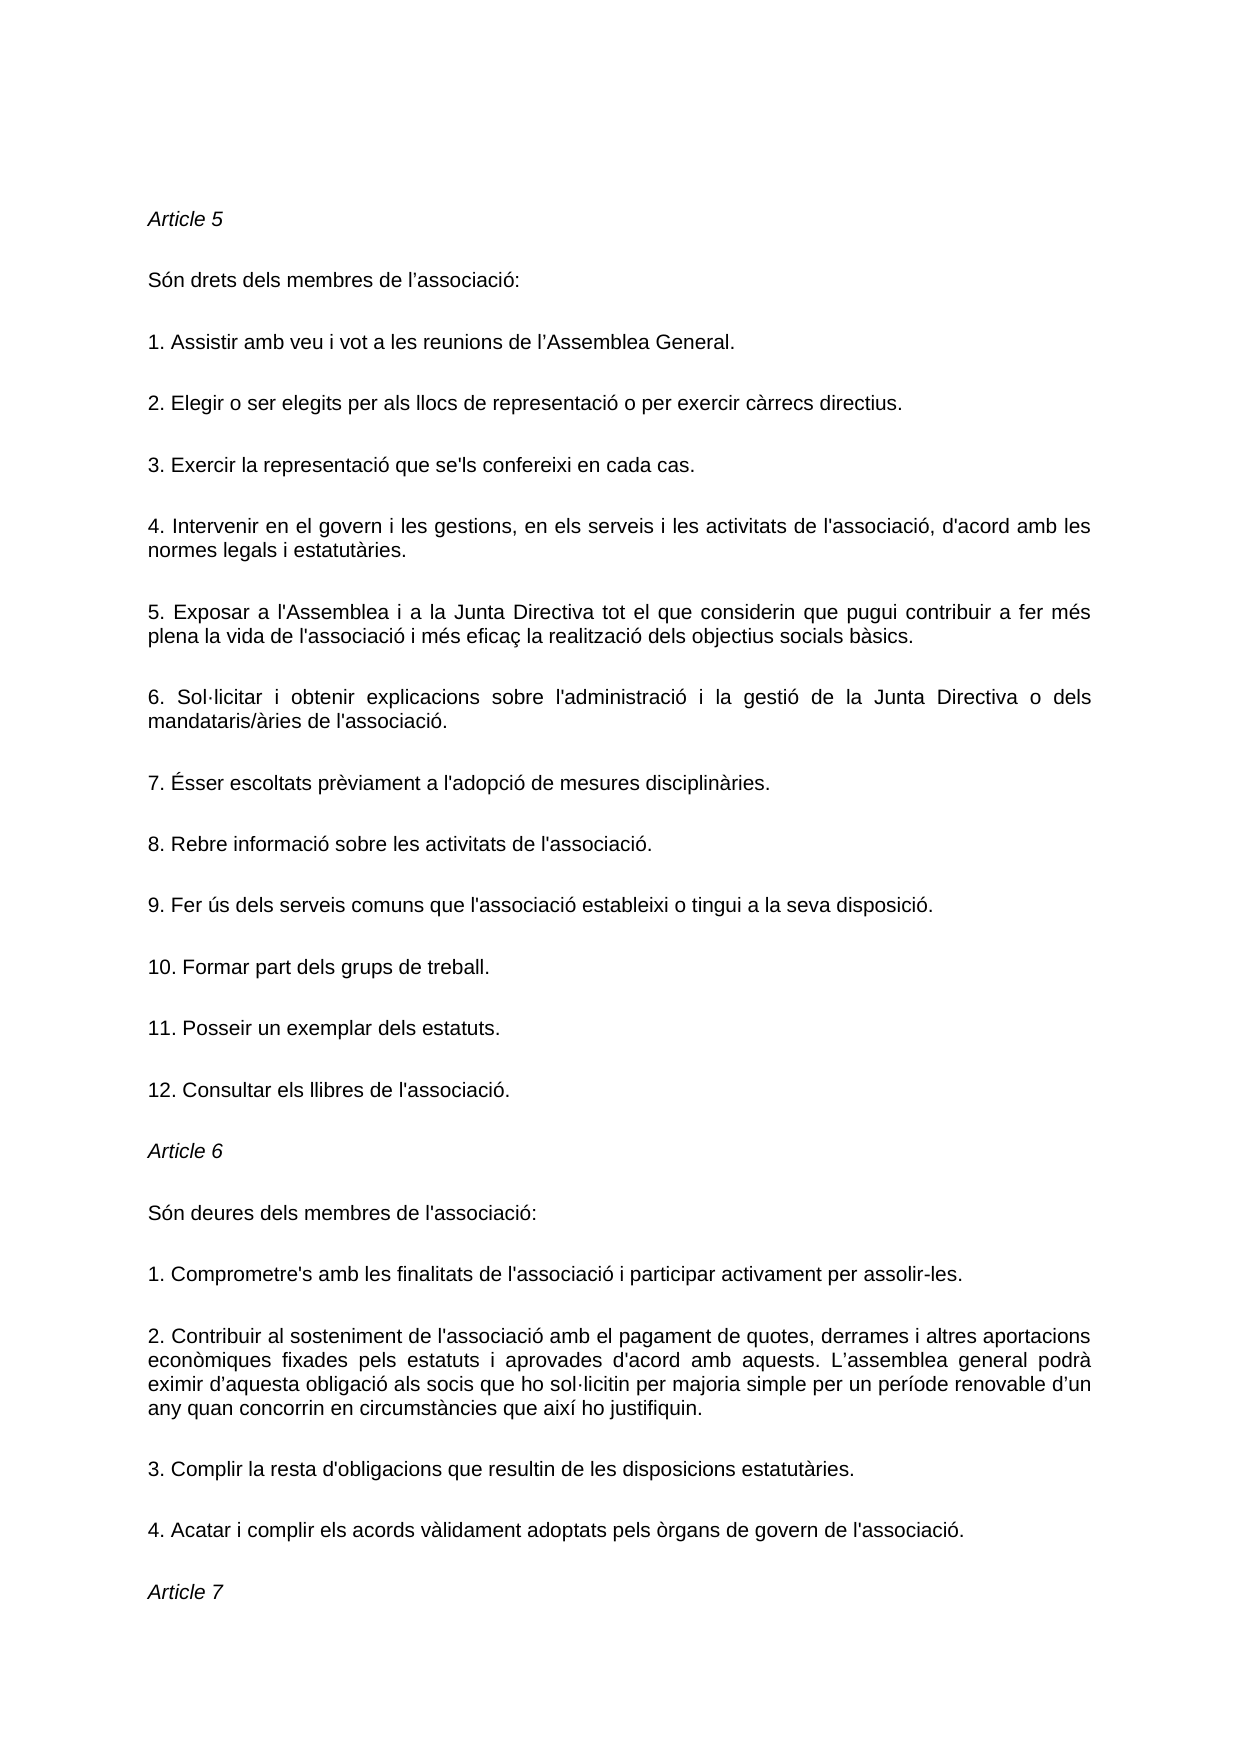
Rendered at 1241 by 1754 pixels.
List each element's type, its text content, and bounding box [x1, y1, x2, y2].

text 2. Elegir o ser elegits per als llocs de representació o per exercir càrrecs directius. [148, 391, 1092, 415]
text 8. Rebre informació sobre les activitats de l'associació. [148, 832, 1092, 856]
text Article 5 [148, 207, 1092, 231]
text 1. Assistir amb veu i vot a les reunions de l’Assemblea General. [148, 330, 1092, 354]
text 12. Consultar els llibres de l'associació. [148, 1078, 1092, 1102]
text 5. Exposar a l'Assemblea i a la Junta Directiva tot el que considerin que pugui contribuir a fer més plena la vida de l'associació i més eficaç la realització dels objectius socials bàsics. [148, 599, 1092, 647]
text 10. Formar part dels grups de treball. [148, 955, 1092, 979]
text 6. Sol·licitar i obtenir explicacions sobre l'administració i la gestió de la Junta Directiva o dels mandataris/àries de l'associació. [148, 685, 1092, 733]
text 7. Ésser escoltats prèviament a l'adopció de mesures disciplinàries. [148, 770, 1092, 794]
text 1. Comprometre's amb les finalitats de l'associació i participar activament per assolir-les. [148, 1262, 1092, 1286]
text 4. Acatar i complir els acords vàlidament adoptats pels òrgans de govern de l'associació. [148, 1518, 1092, 1542]
text Article 7 [148, 1580, 1092, 1604]
text 2. Contribuir al sosteniment de l'associació amb el pagament de quotes, derrames i altres aportacions econòmiques fixades pels estatuts i aprovades d'acord amb aquests. L’assemblea general podrà eximir d’aquesta obligació als socis que ho sol·licitin per majoria simple per un període renovable d’un any quan concorrin en circumstàncies que així ho justifiquin. [148, 1323, 1092, 1419]
text Article 6 [148, 1139, 1092, 1163]
text 9. Fer ús dels serveis comuns que l'associació estableixi o tingui a la seva disposició. [148, 893, 1092, 917]
text 3. Complir la resta d'obligacions que resultin de les disposicions estatutàries. [148, 1457, 1092, 1481]
text 4. Intervenir en el govern i les gestions, en els serveis i les activitats de l'associació, d'acord amb les normes legals i estatutàries. [148, 514, 1092, 562]
text Són deures dels membres de l'associació: [148, 1201, 1092, 1224]
text 3. Exercir la representació que se'ls confereixi en cada cas. [148, 453, 1092, 477]
text Són drets dels membres de l’associació: [148, 268, 1092, 292]
text 11. Posseir un exemplar dels estatuts. [148, 1016, 1092, 1040]
